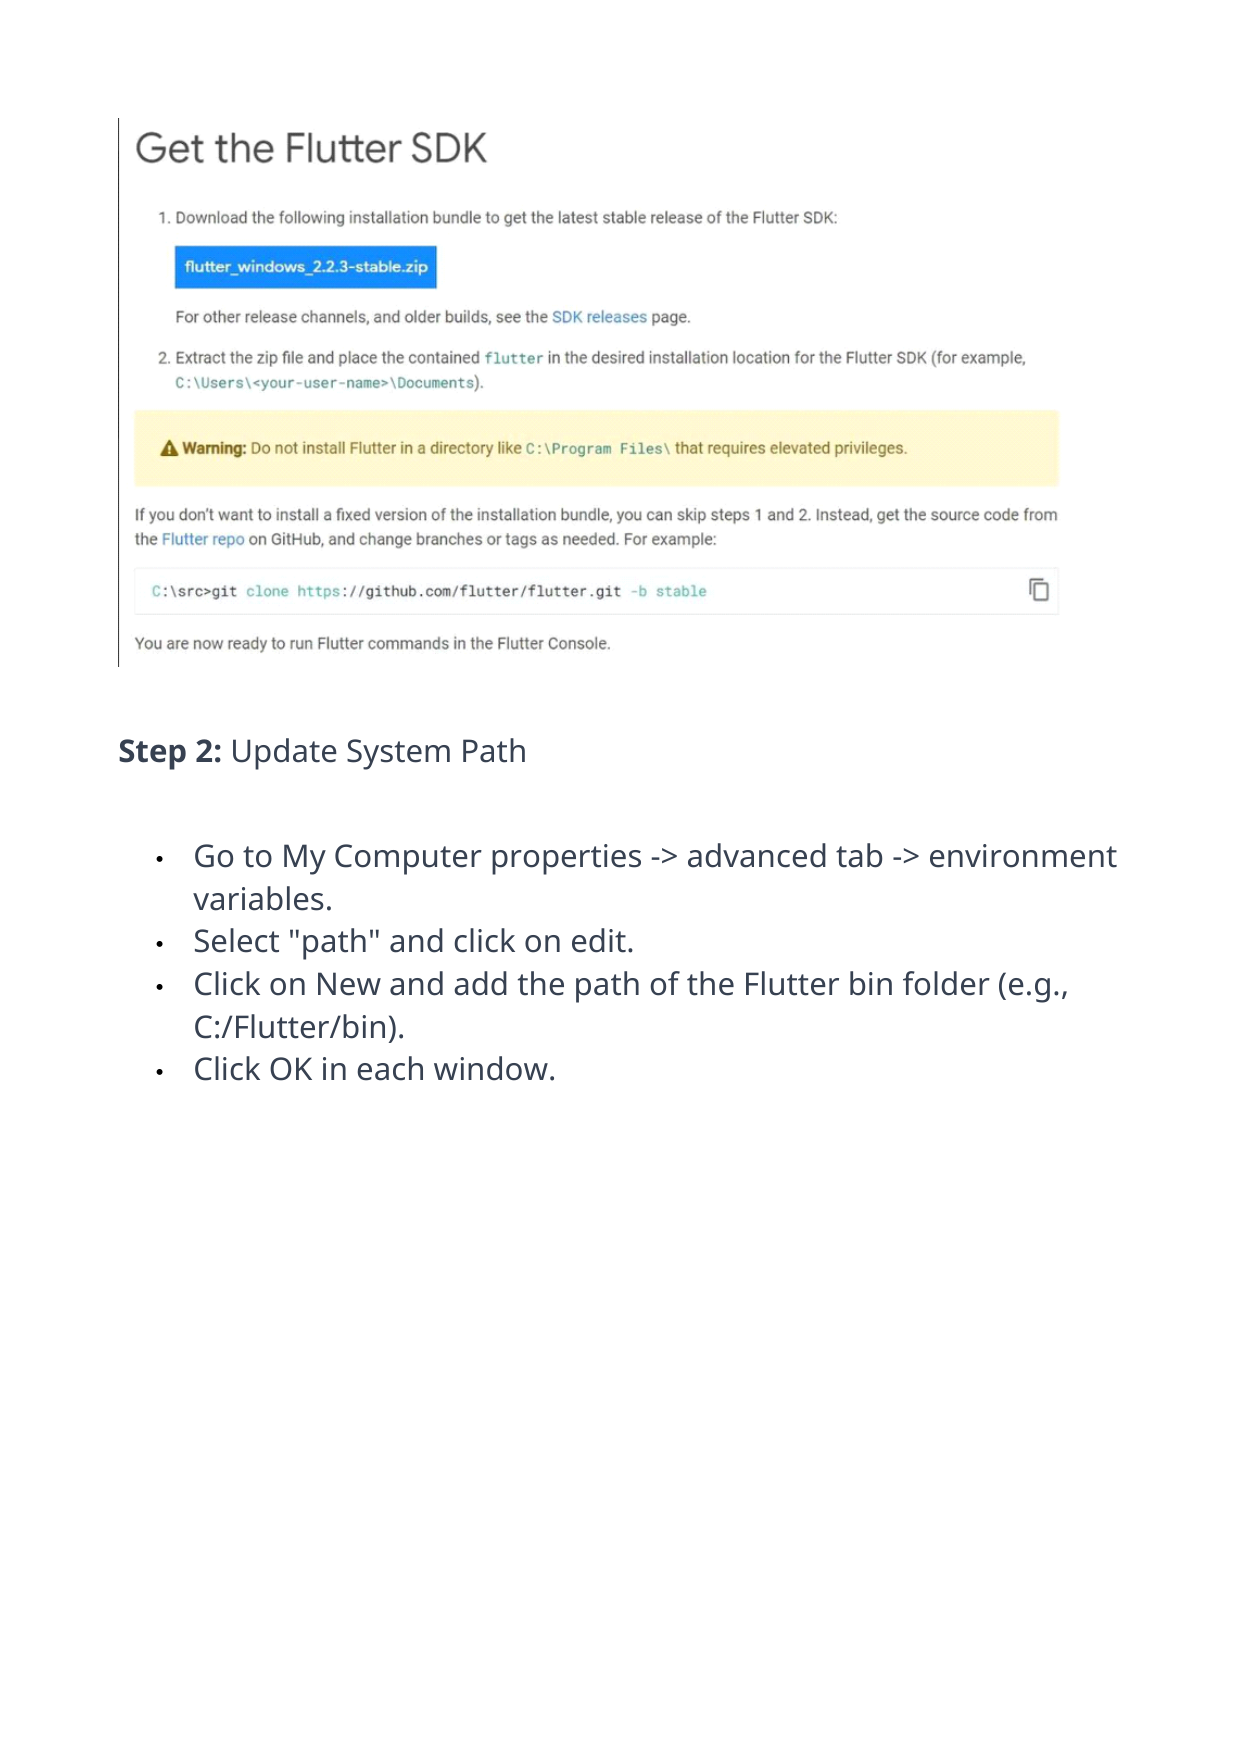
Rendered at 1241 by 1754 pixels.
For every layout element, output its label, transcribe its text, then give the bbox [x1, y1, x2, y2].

text Step 2: Update System Path [118, 729, 1122, 772]
list Click on New and add the path of the Flutter bin folder (e.g., C:/Flutter/bin). [156, 962, 1122, 1047]
list Go to My Computer properties -> advanced tab -> environment variables. [156, 834, 1122, 919]
list Select "path" and click on edit. [156, 919, 1122, 962]
list Click OK in each window. [156, 1047, 1122, 1090]
